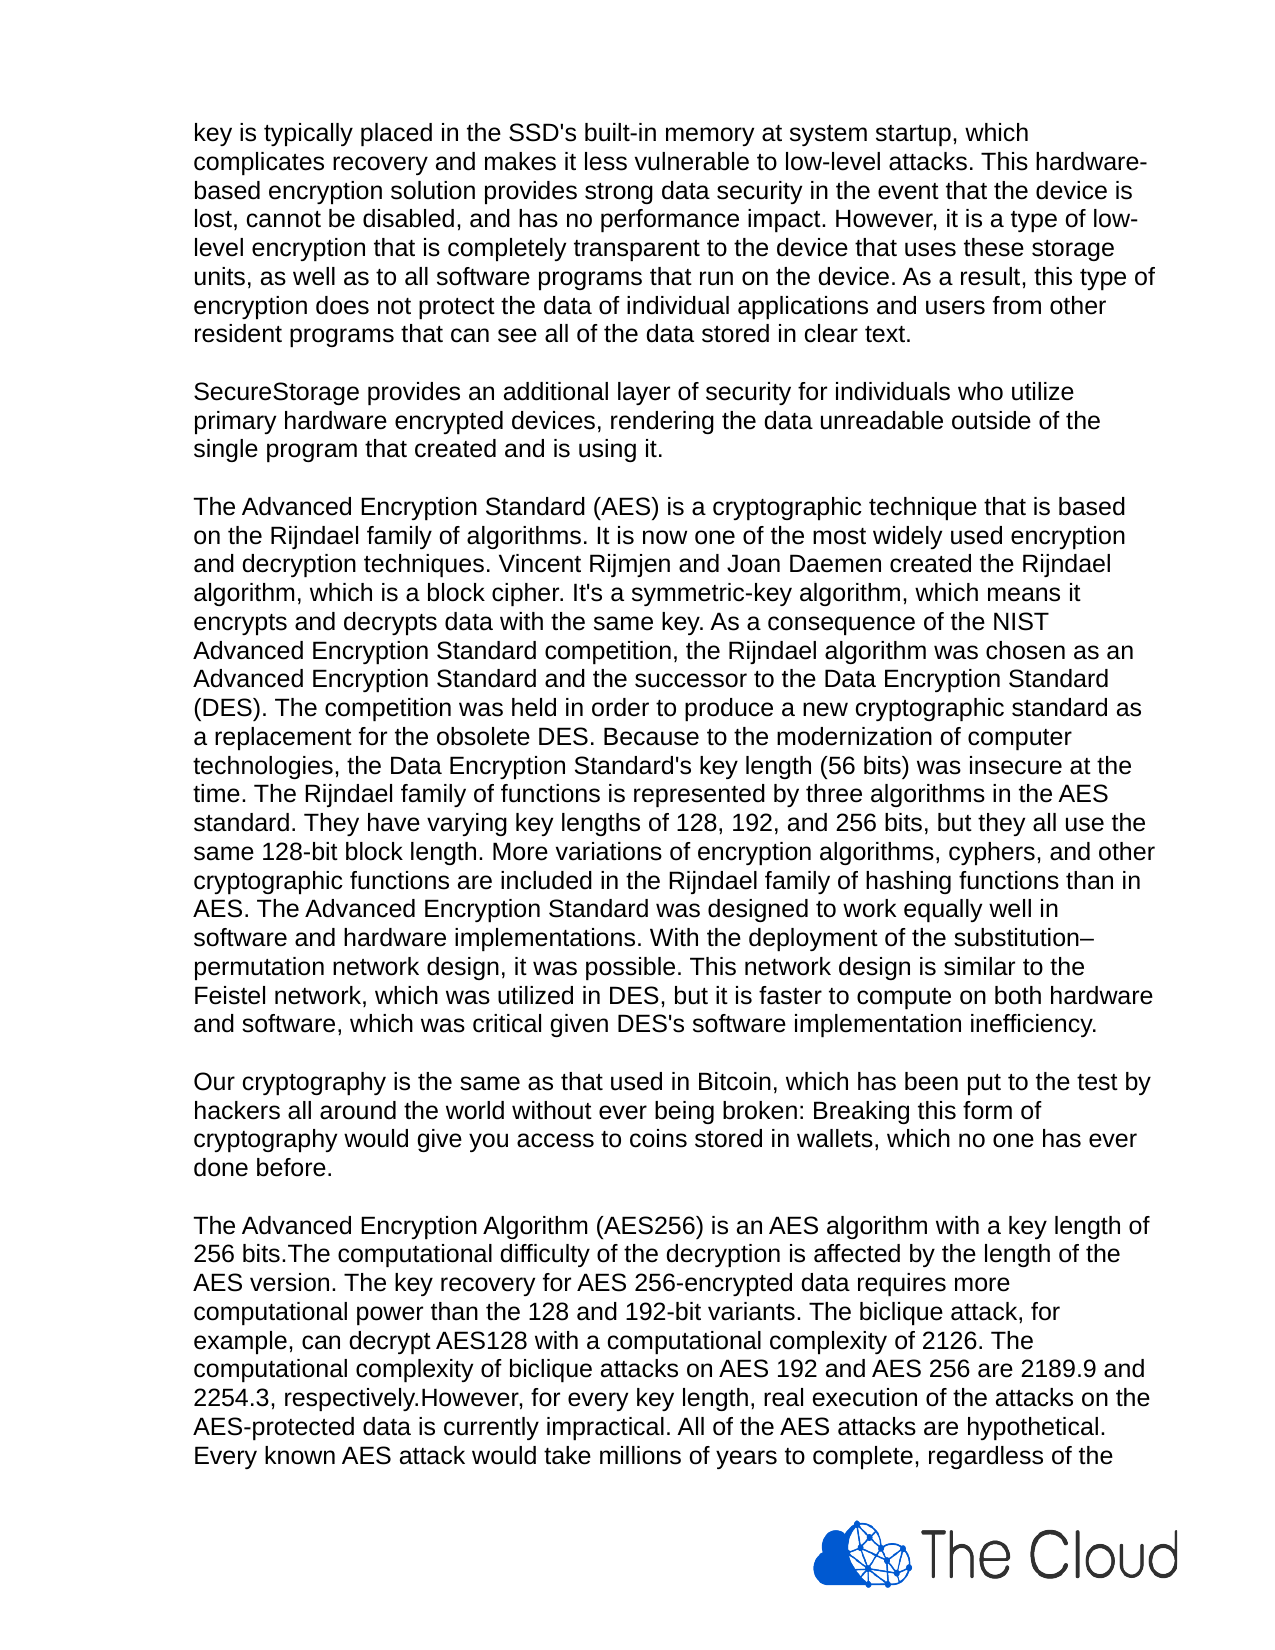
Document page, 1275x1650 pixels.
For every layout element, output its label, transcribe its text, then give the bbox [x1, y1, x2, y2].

list The Advanced Encryption Standard (AES) is a cryptographic technique that is based on the Rijndael family of algorithms. It is now one of the most widely used encryption and decryption techniques. Vincent Rijmjen and Joan Daemen created the Rijndael algorithm, which is a block cipher. It's a symmetric-key algorithm, which means it encrypts and decrypts data with the same key. As a consequence of the NIST Advanced Encryption Standard competition, the Rijndael algorithm was chosen as an Advanced Encryption Standard and the successor to the Data Encryption Standard (DES). The competition was held in order to produce a new cryptographic standard as a replacement for the obsolete DES. Because to the modernization of computer technologies, the Data Encryption Standard's key length (56 bits) was insecure at the time. The Rijndael family of functions is represented by three algorithms in the AES standard. They have varying key lengths of 128, 192, and 256 bits, but they all use the same 128-bit block length. More variations of encryption algorithms, cyphers, and other cryptographic functions are included in the Rijndael family of hashing functions than in AES. The Advanced Encryption Standard was designed to work equally well in software and hardware implementations. With the deployment of the substitution–permutation network design, it was possible. This network design is similar to the Feistel network, which was utilized in DES, but it is faster to compute on both hardware and software, which was critical given DES's software implementation inefficiency. [156, 492, 1157, 1038]
list key is typically placed in the SSD's built-in memory at system startup, which complicates recovery and makes it less vulnerable to low-level attacks. This hardware-based encryption solution provides strong data security in the event that the device is lost, cannot be disabled, and has no performance impact. However, it is a type of low-level encryption that is completely transparent to the device that uses these storage units, as well as to all software programs that run on the device. As a result, this type of encryption does not protect the data of individual applications and users from other resident programs that can see all of the data stored in clear text. [156, 118, 1157, 348]
picture [813, 1520, 1178, 1588]
list SecureStorage provides an additional layer of security for individuals who utilize primary hardware encrypted devices, rendering the data unreadable outside of the single program that created and is using it. [156, 377, 1157, 463]
list The Advanced Encryption Algorithm (AES256) is an AES algorithm with a key length of 256 bits.The computational difficulty of the decryption is affected by the length of the AES version. The key recovery for AES 256-encrypted data requires more computational power than the 128 and 192-bit variants. The biclique attack, for example, can decrypt AES128 with a computational complexity of 2126. The computational complexity of biclique attacks on AES 192 and AES 256 are 2189.9 and 2254.3, respectively.However, for every key length, real execution of the attacks on the AES-protected data is currently impractical. All of the AES attacks are hypothetical. Every known AES attack would take millions of years to complete, regardless of the [156, 1211, 1157, 1469]
list Our cryptography is the same as that used in Bitcoin, which has been put to the test by hackers all around the world without ever being broken: Breaking this form of cryptography would give you access to coins stored in wallets, which no one has ever done before. [156, 1067, 1157, 1182]
